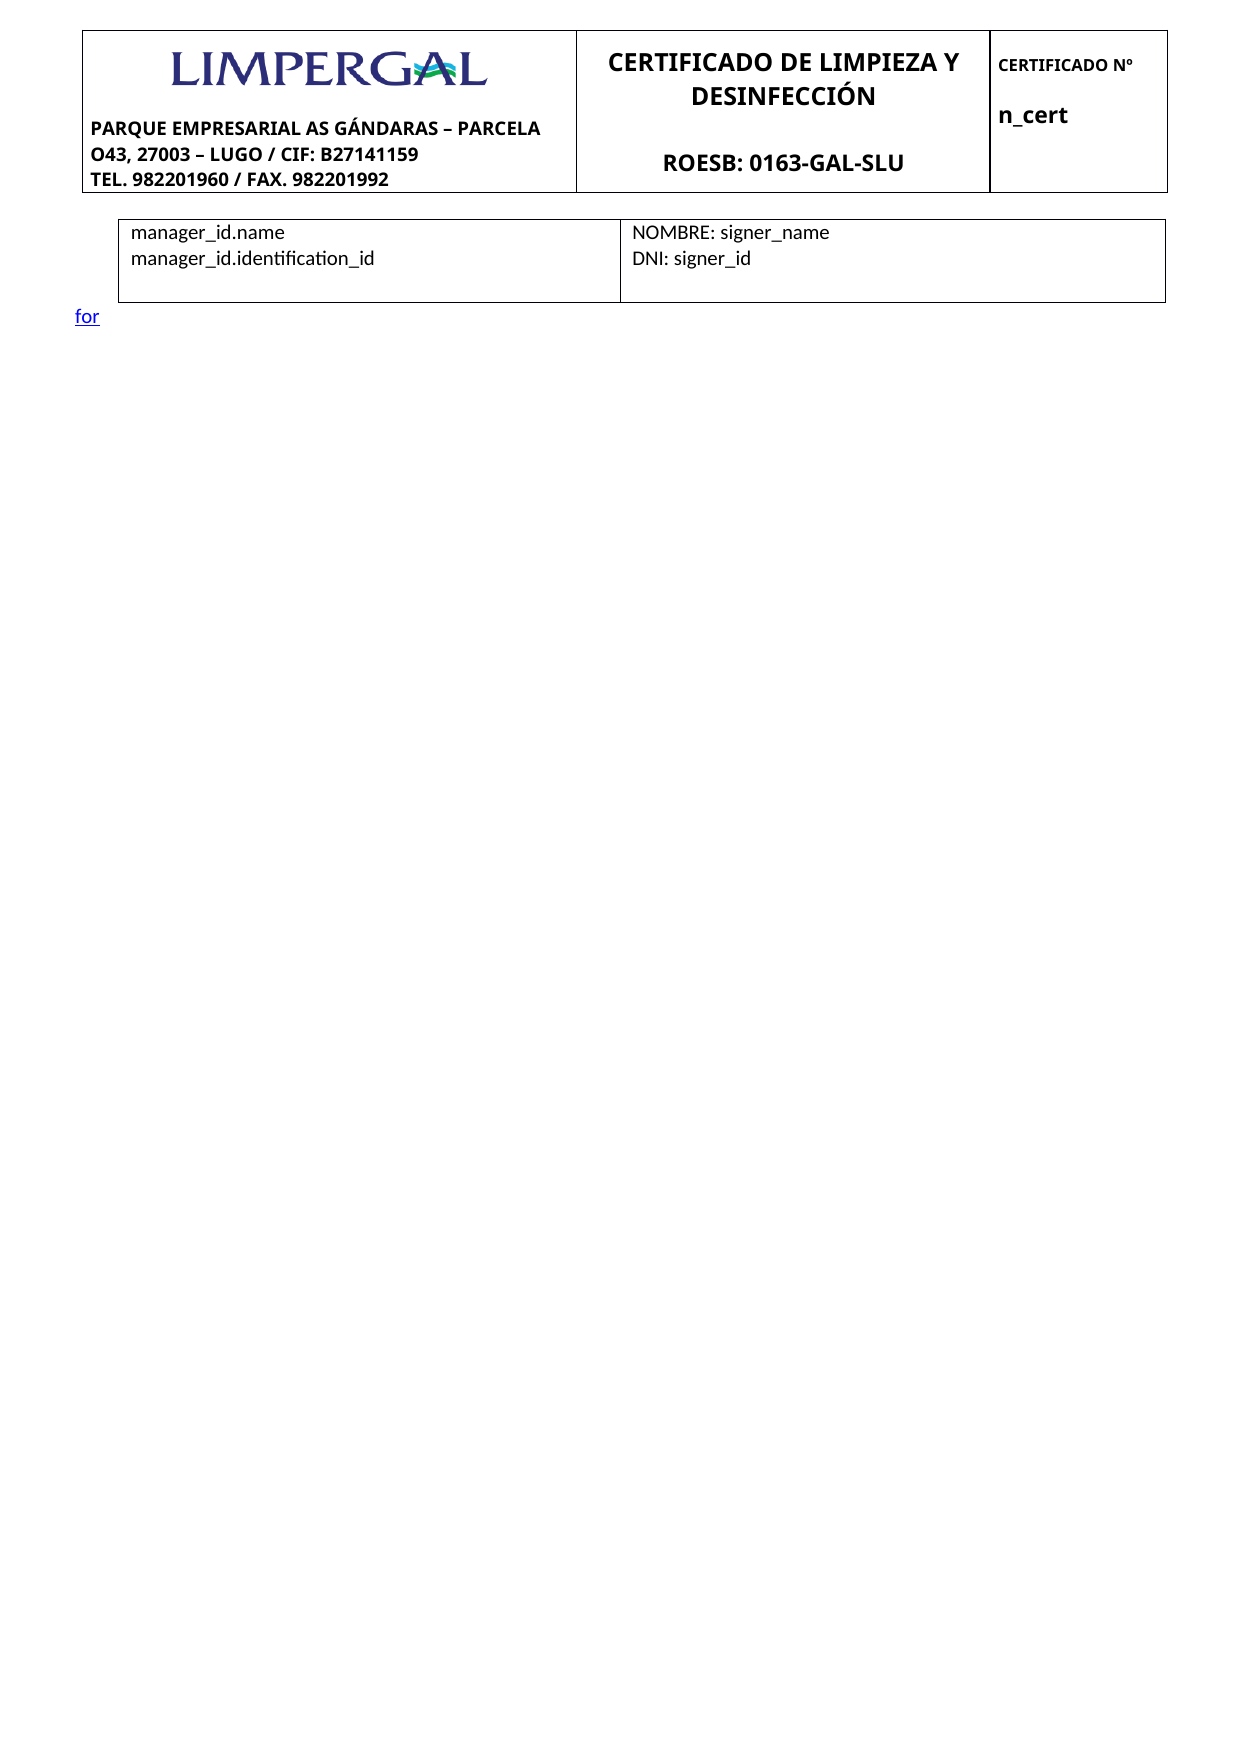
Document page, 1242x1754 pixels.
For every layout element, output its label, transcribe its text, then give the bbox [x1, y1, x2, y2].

text for [75, 303, 1167, 328]
table_cell manager_id.name manager_id.identification_id [119, 220, 620, 302]
picture [169, 30, 490, 89]
table_cell NOMBRE: signer_name DNI: signer_id [621, 220, 1165, 302]
